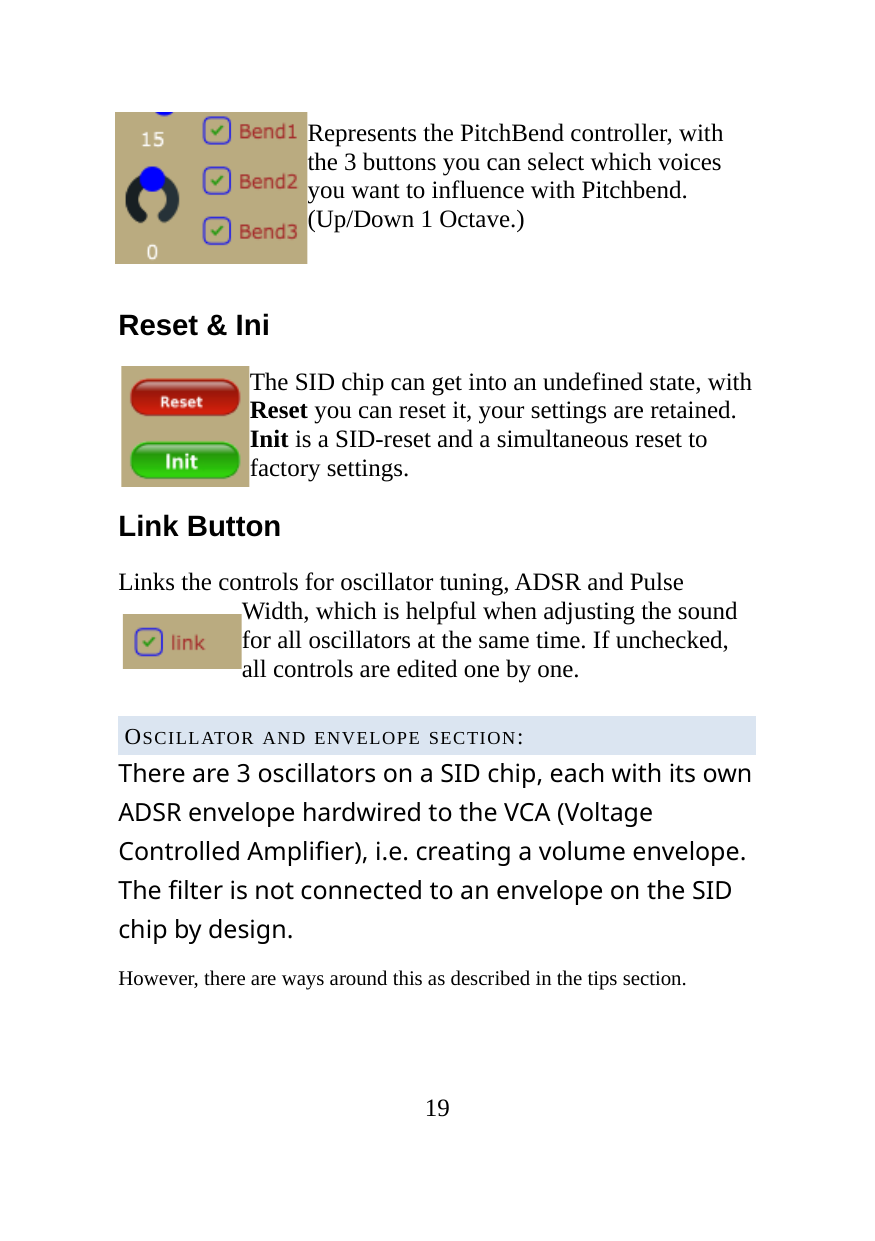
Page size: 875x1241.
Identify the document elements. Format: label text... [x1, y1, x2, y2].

text However, there are ways around this as described in the tips section. [118, 966, 756, 990]
subtitle Link Button [118, 509, 756, 542]
text Links the controls for oscillator tuning, ADSR and Pulse Width, which is helpful when adjusting the sound for all oscillators at the same time. If unchecked, all controls are edited one by one. [118, 567, 756, 683]
picture [121, 366, 250, 487]
subtitle Oscillator and envelope section: [124, 723, 750, 749]
picture [115, 112, 308, 264]
subtitle Reset & Ini [118, 308, 756, 342]
picture [122, 614, 242, 669]
text Represents the PitchBend controller, with the 3 buttons you can select which voices you want to influence with Pitchbend. (Up/Down 1 Octave.) [308, 118, 756, 233]
text There are 3 oscillators on a SID chip, each with its own ADSR envelope hardwired to the VCA (Voltage Controlled Amplifier), i.e. creating a volume envelope. The filter is not connected to an envelope on the SID chip by design. [118, 755, 756, 946]
text The SID chip can get into an undefined state, with Reset you can reset it, your settings are retained. Init is a SID-reset and a simultaneous reset to factory settings. [250, 367, 756, 482]
